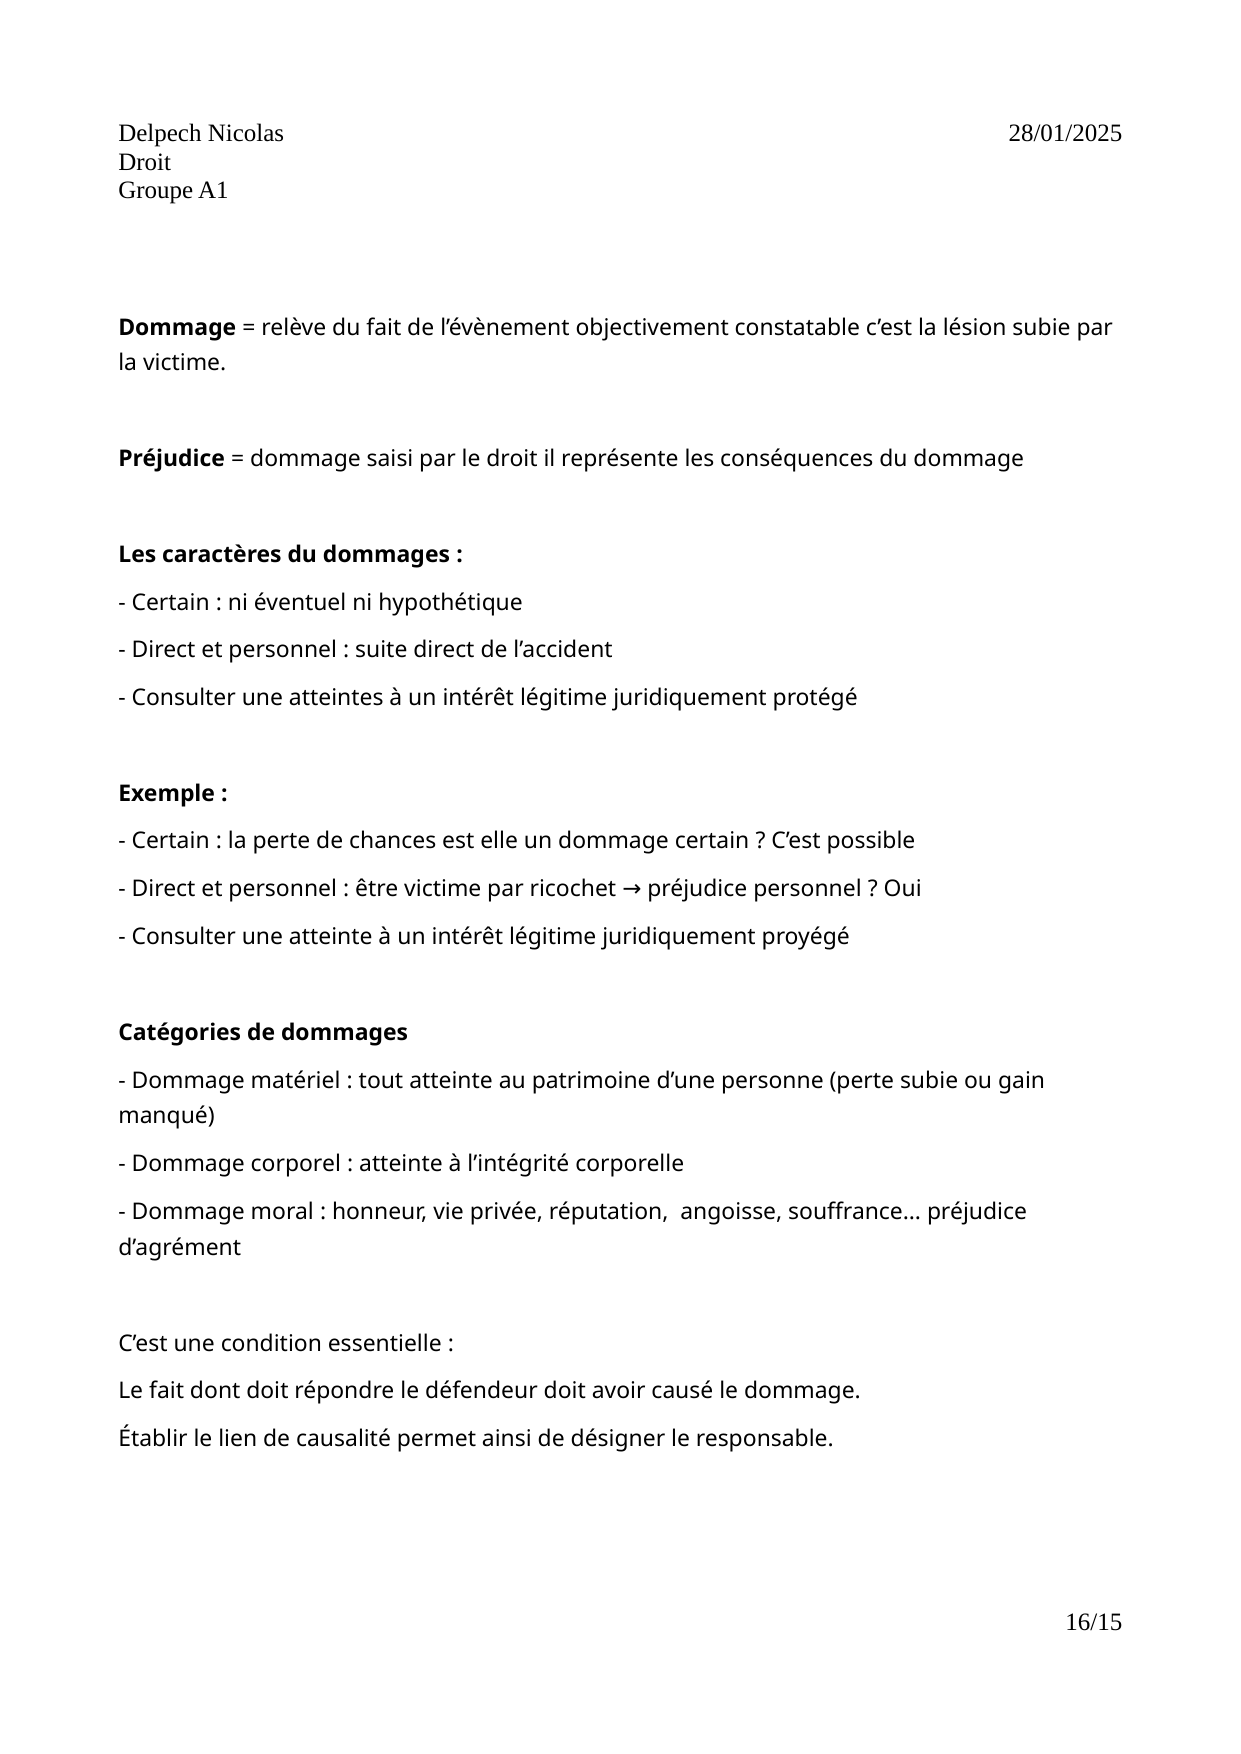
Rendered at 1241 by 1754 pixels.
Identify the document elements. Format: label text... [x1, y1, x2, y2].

text - Direct et personnel : être victime par ricochet → préjudice personnel ? Oui [118, 872, 1122, 903]
text - Direct et personnel : suite direct de l’accident [118, 633, 1122, 664]
text - Consulter une atteintes à un intérêt légitime juridiquement protégé [118, 681, 1122, 712]
text - Dommage corporel : atteinte à l’intégrité corporelle [118, 1147, 1122, 1178]
text - Dommage moral : honneur, vie privée, réputation, angoisse, souffrance… préjudice d’agrément [118, 1195, 1122, 1262]
text - Consulter une atteinte à un intérêt légitime juridiquement proyégé [118, 920, 1122, 951]
text - Certain : ni éventuel ni hypothétique [118, 585, 1122, 617]
text Dommage = relève du fait de l’évènement objectivement constatable c’est la lésion subie par la victime. [118, 310, 1122, 378]
text - Dommage matériel : tout atteinte au patrimoine d’une personne (perte subie ou gain manqué) [118, 1063, 1122, 1131]
text Catégories de dommages [118, 1016, 1122, 1047]
text Établir le lien de causalité permet ainsi de désigner le responsable. [118, 1422, 1122, 1453]
text - Certain : la perte de chances est elle un dommage certain ? C’est possible [118, 824, 1122, 856]
text Les caractères du dommages : [118, 538, 1122, 569]
text Exemple : [118, 777, 1122, 808]
text Préjudice = dommage saisi par le droit il représente les conséquences du dommage [118, 442, 1122, 473]
text C’est une condition essentielle : [118, 1327, 1122, 1358]
text Le fait dont doit répondre le défendeur doit avoir causé le dommage. [118, 1374, 1122, 1406]
